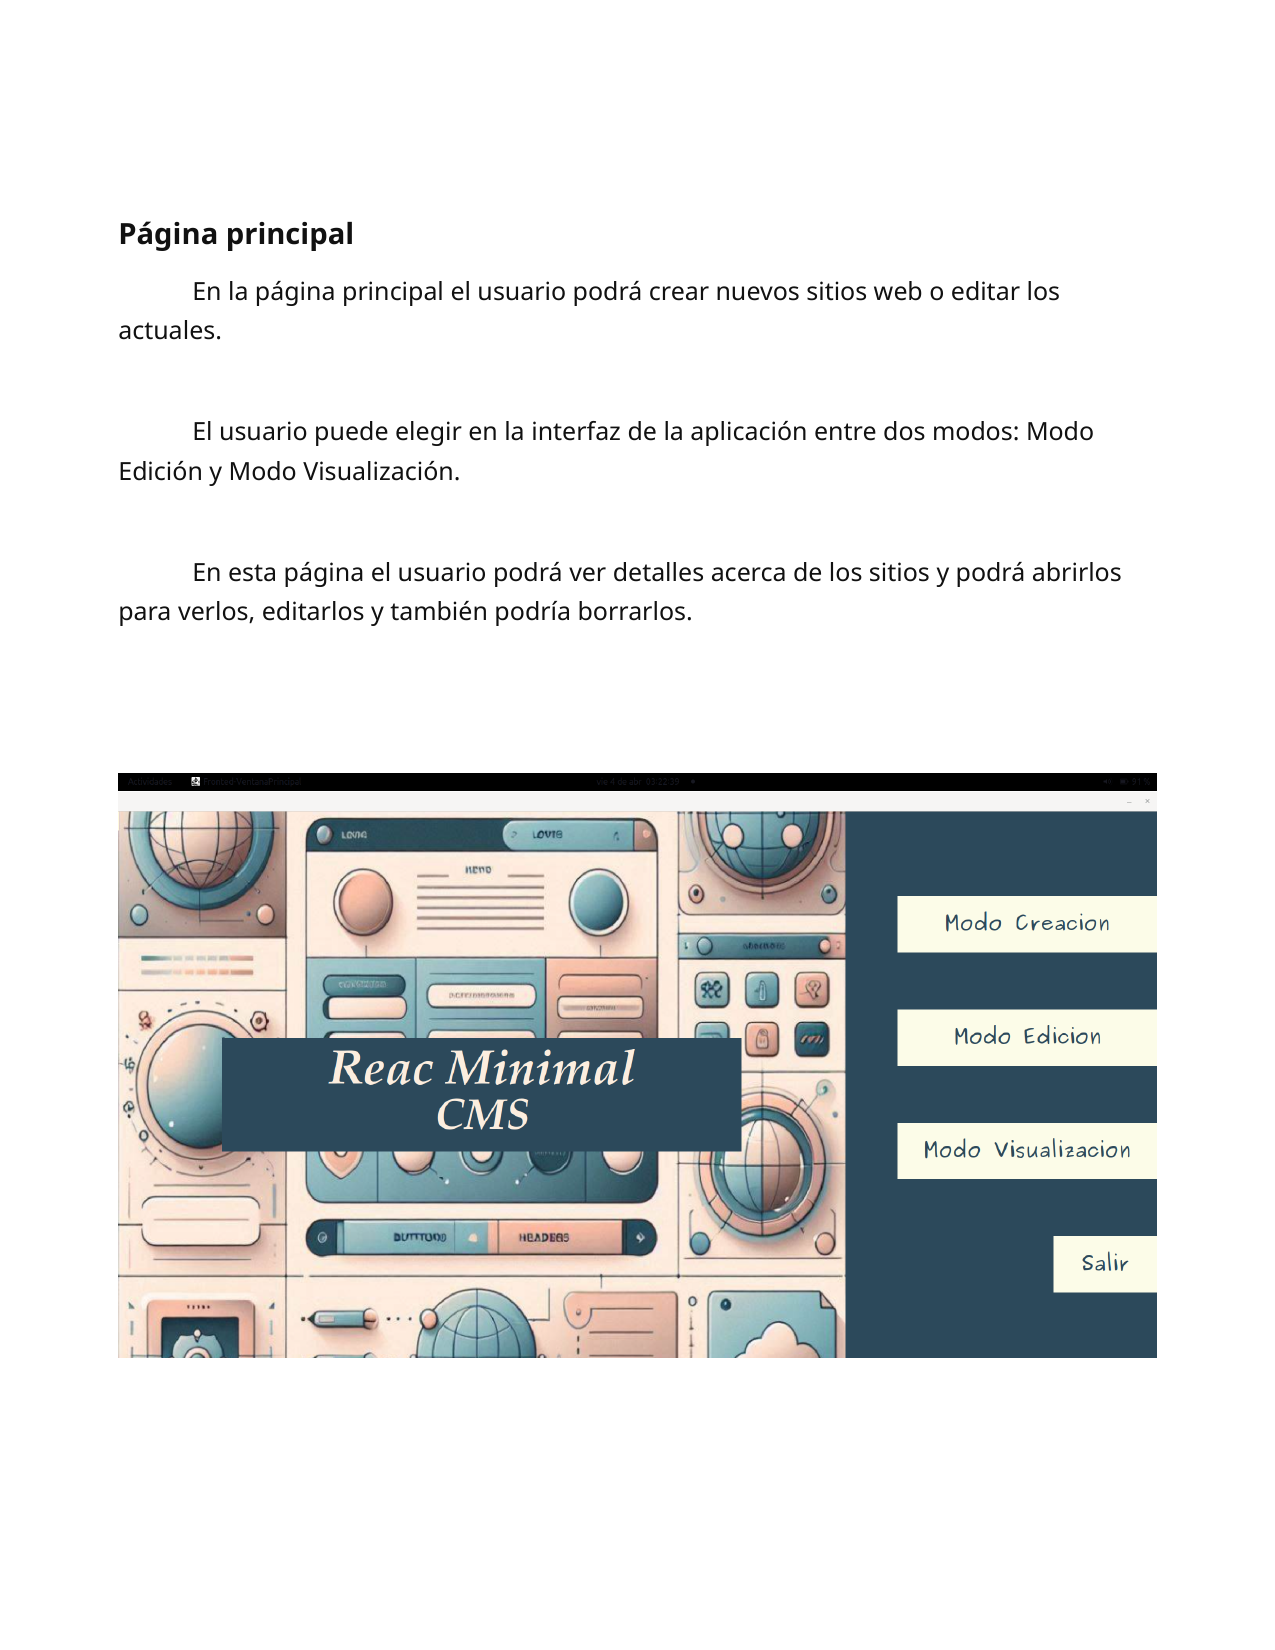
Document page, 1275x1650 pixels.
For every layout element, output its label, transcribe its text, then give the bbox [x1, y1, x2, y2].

picture [118, 773, 1157, 1358]
text El usuario puede elegir en la interfaz de la aplicación entre dos modos: Modo Edición y Modo Visualización. [118, 414, 1157, 487]
text Página principal [118, 213, 1157, 253]
text En la página principal el usuario podrá crear nuevos sitios web o editar los actuales. [118, 273, 1157, 347]
text En esta página el usuario podrá ver detalles acerca de los sitios y podrá abrirlos para verlos, editarlos y también podría borrarlos. [118, 554, 1157, 628]
